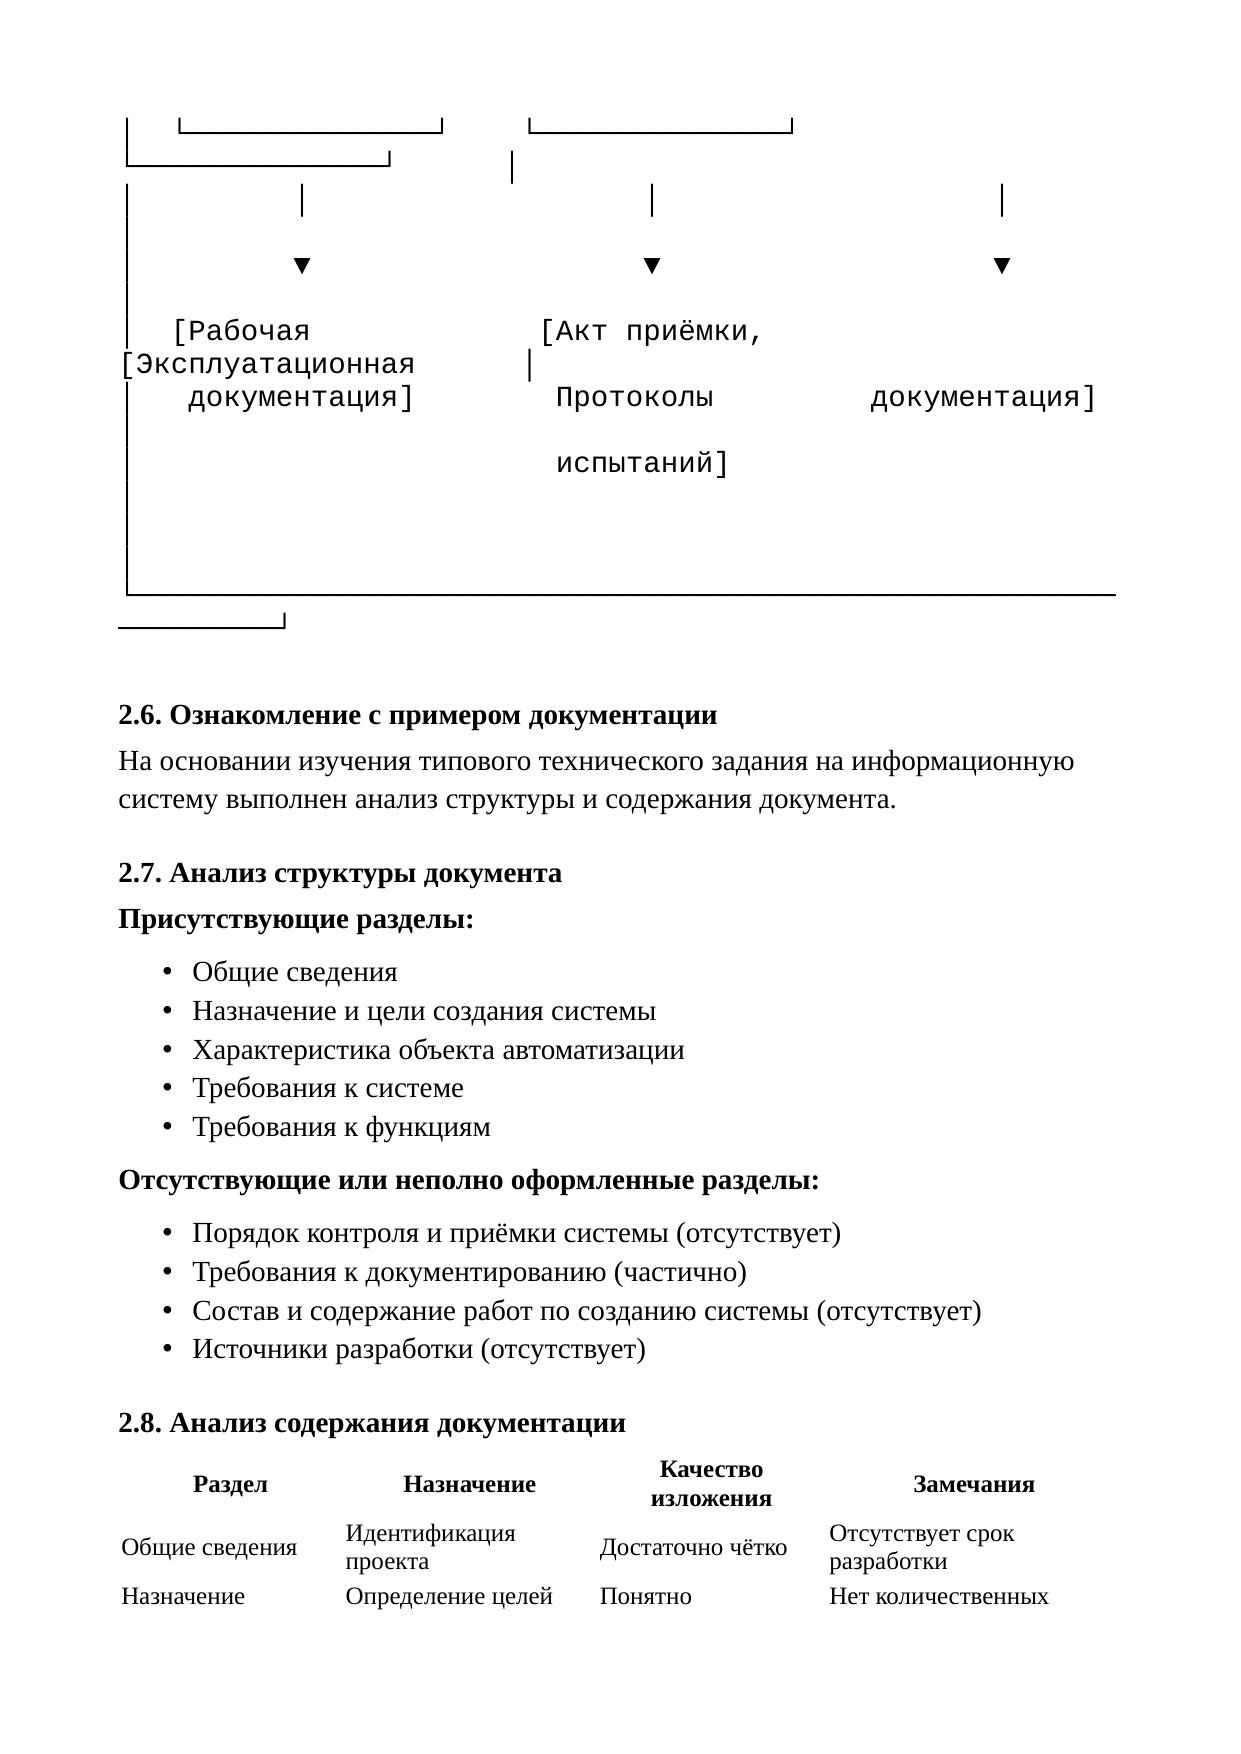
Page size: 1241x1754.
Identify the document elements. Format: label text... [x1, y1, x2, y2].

table_header Назначение [343, 1451, 597, 1515]
list Характеристика объекта автоматизации [162, 1032, 1122, 1065]
text Отсутствующие или неполно оформленные разделы: [118, 1162, 1122, 1196]
list Требования к функциям [162, 1109, 1122, 1143]
table_cell Достаточно чётко [597, 1515, 826, 1578]
text │ └──────────────┘ └──────────────┘ └──────────────┘ │ [118, 118, 1122, 184]
list Назначение и цели создания системы [162, 993, 1122, 1027]
text │ │ │ │ │ [118, 184, 126, 250]
table_cell Общие сведения [118, 1515, 342, 1578]
text │ документация] Протоколы документация] │ [128, 382, 1122, 448]
table_cell Отсутствует срок разработки [826, 1515, 1122, 1578]
text │ испытаний] │ [128, 448, 1122, 514]
subtitle 2.8. Анализ содержания документации [118, 1405, 1122, 1439]
list Требования к документированию (частично) [162, 1254, 1122, 1288]
text │ [Рабочая [Акт приёмки, [Эксплуатационная │ [118, 316, 1122, 382]
text │ ▼ ▼ ▼ │ [128, 250, 1122, 316]
text На основании изучения типового технического задания на информационную систему выполнен анализ структуры и содержания документа. [118, 743, 1122, 815]
text │ испытаний] │ [118, 448, 126, 514]
table_header Замечания [826, 1451, 1122, 1515]
list Состав и содержание работ по созданию системы (отсутствует) [162, 1293, 1122, 1326]
subtitle 2.7. Анализ структуры документа [118, 855, 1122, 889]
text │ │ │ │ │ [128, 184, 1122, 250]
table_cell Определение целей [343, 1578, 597, 1613]
table_header Качество изложения [597, 1451, 826, 1515]
table_cell Идентификация проекта [343, 1515, 597, 1578]
text │ │ [128, 514, 1122, 580]
list Источники разработки (отсутствует) [162, 1331, 1122, 1365]
list Общие сведения [162, 954, 1122, 988]
subtitle 2.6. Ознакомление с примером документации [118, 697, 1122, 730]
text │ ▼ ▼ ▼ │ [118, 250, 126, 316]
table_header Раздел [118, 1451, 342, 1515]
table_cell Назначение [118, 1578, 342, 1613]
text └─────────────────────────────────────────────────────────────────┘ [118, 580, 1122, 646]
text │ │ [118, 514, 126, 580]
list Требования к системе [162, 1070, 1122, 1104]
table_cell Нет количественных [826, 1578, 1122, 1613]
table_cell Понятно [597, 1578, 826, 1613]
list Порядок контроля и приёмки системы (отсутствует) [162, 1215, 1122, 1249]
text Присутствующие разделы: [118, 901, 1122, 935]
